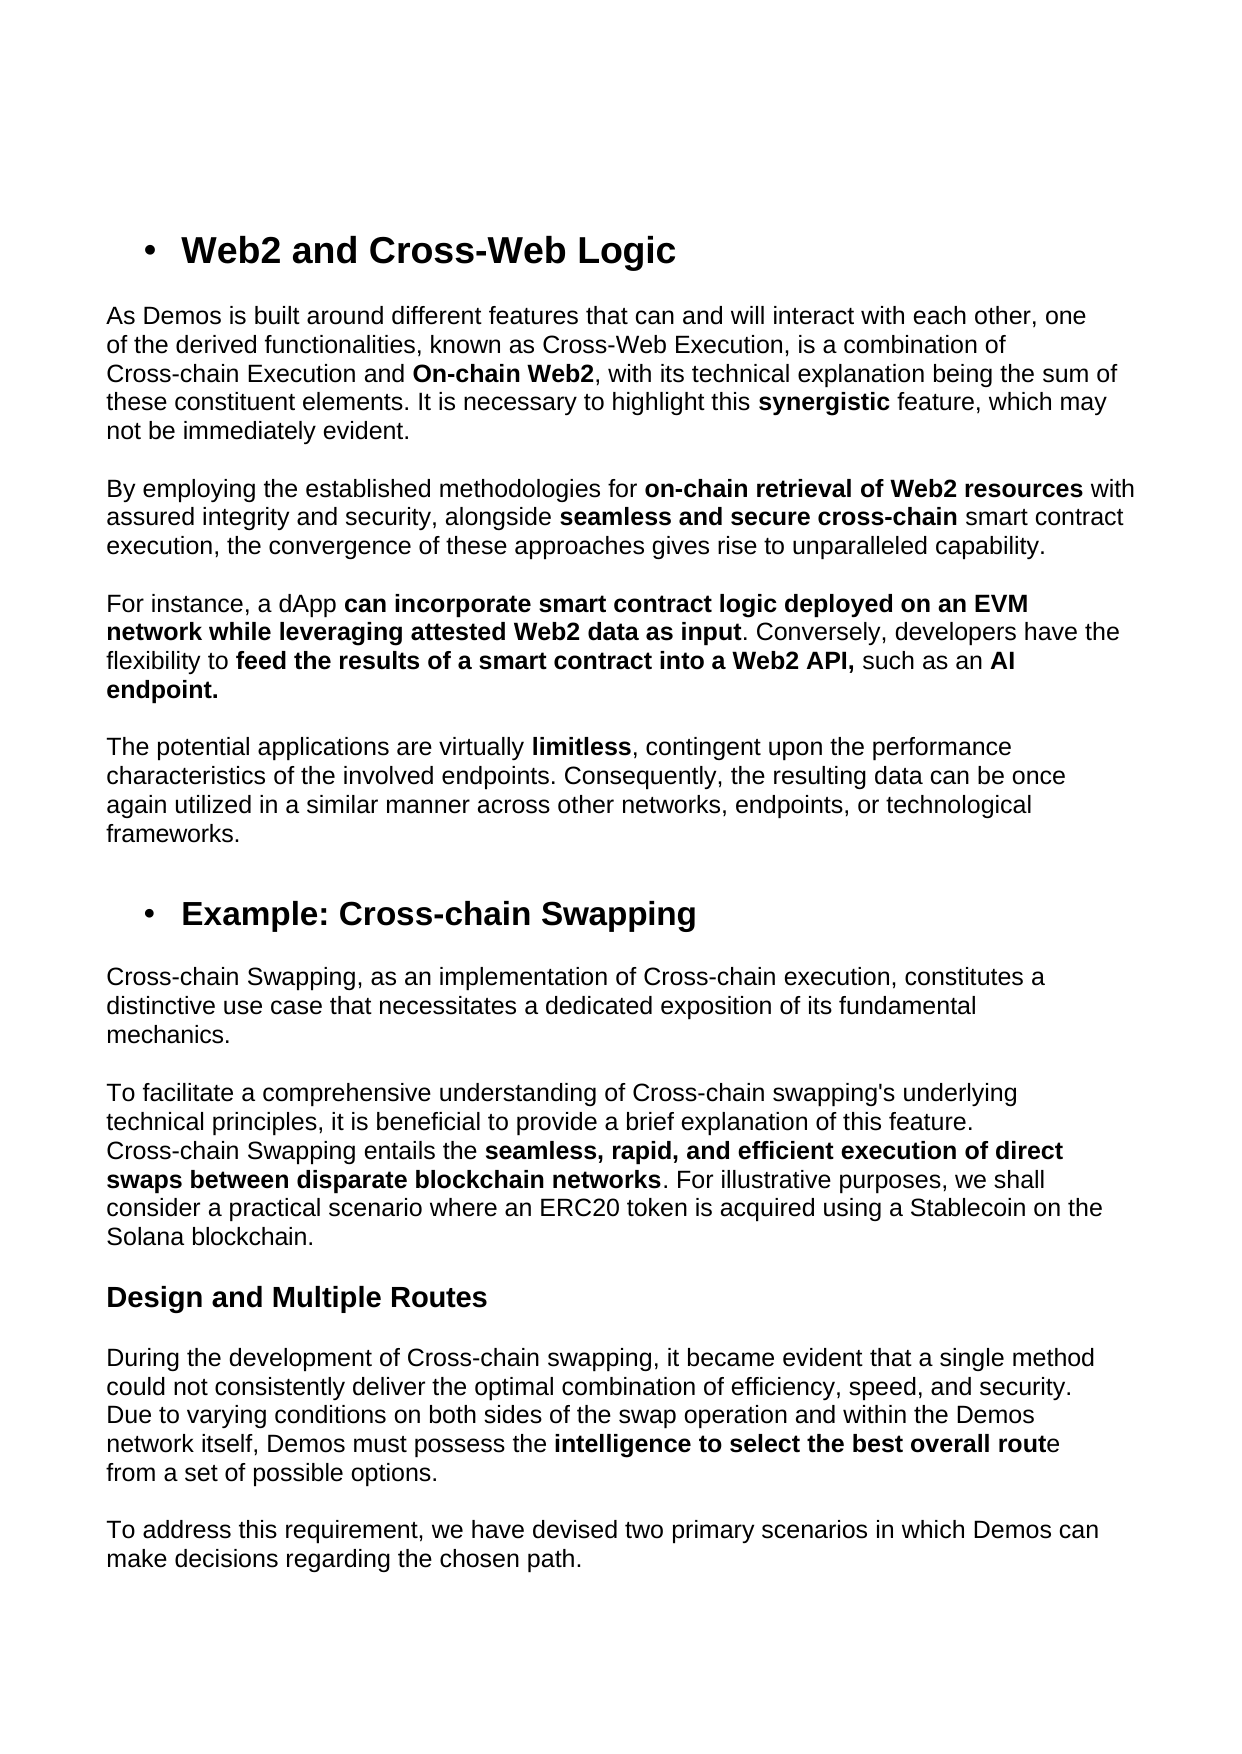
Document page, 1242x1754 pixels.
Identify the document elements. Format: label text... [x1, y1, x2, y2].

text Due to varying conditions on both sides of the swap operation and within the Demos network itself, Demos must possess the intelligence to select the best overall route from a set of possible options. [106, 1400, 1114, 1486]
text During the development of Cross-chain swapping, it became evident that a single method could not consistently deliver the optimal combination of efficiency, speed, and security. [106, 1343, 1114, 1400]
text Design and Multiple Routes [106, 1280, 1146, 1313]
text To address this requirement, we have devised two primary scenarios in which Demos can make decisions regarding the chosen path. [106, 1515, 1114, 1573]
list Web2 and Cross-Web Logic [144, 228, 1146, 272]
text For instance, a dApp can incorporate smart contract logic deployed on an EVM network while leveraging attested Web2 data as input. Conversely, developers have the flexibility to feed the results of a smart contract into a Web2 API, such as an AI endpoint. [106, 588, 1122, 703]
text By employing the established methodologies for on-chain retrieval of Web2 resources with assured integrity and security, alongside seamless and secure cross-chain smart contract execution, the convergence of these approaches gives rise to unparalleled capability. [106, 473, 1146, 560]
text To facilitate a comprehensive understanding of Cross-chain swapping's underlying technical principles, it is beneficial to provide a brief explanation of this feature. [106, 1078, 1114, 1136]
text The potential applications are virtually limitless, contingent upon the performance characteristics of the involved endpoints. Consequently, the resulting data can be once again utilized in a similar manner across other networks, endpoints, or technological frameworks. [106, 732, 1114, 847]
text As Demos is built around different features that can and will interact with each other, one of the derived functionalities, known as Cross-Web Execution, is a combination of [106, 301, 1100, 358]
list Example: Cross-chain Swapping [144, 894, 1146, 933]
text Cross-chain Execution and On-chain Web2, with its technical explanation being the sum of these constituent elements. It is necessary to highlight this synergistic feature, which may not be immediately evident. [106, 358, 1138, 445]
text Cross-chain Swapping, as an implementation of Cross-chain execution, constitutes a distinctive use case that necessitates a dedicated exposition of its fundamental mechanics. [106, 962, 1062, 1048]
text Cross-chain Swapping entails the seamless, rapid, and efficient execution of direct swaps between disparate blockchain networks. For illustrative purposes, we shall consider a practical scenario where an ERC20 token is acquired using a Stablecoin on the Solana blockchain. [106, 1136, 1114, 1251]
